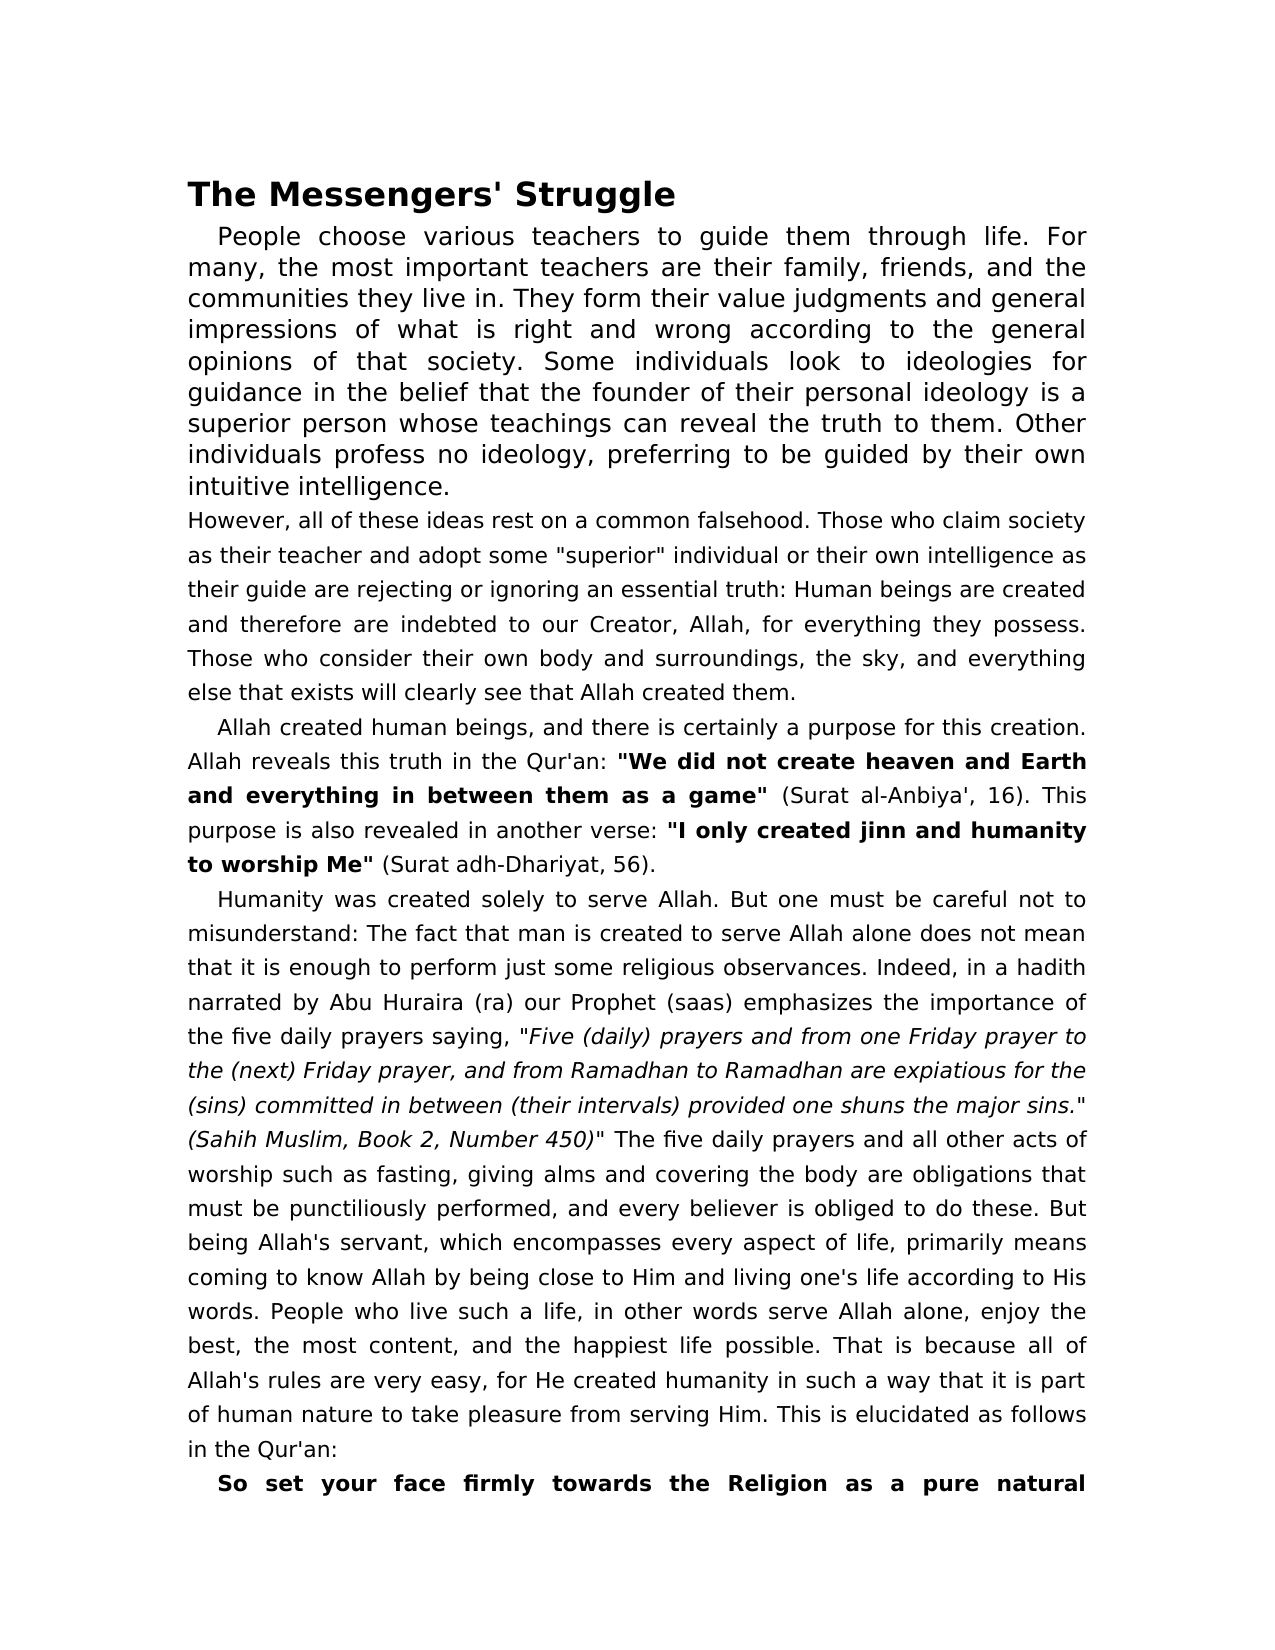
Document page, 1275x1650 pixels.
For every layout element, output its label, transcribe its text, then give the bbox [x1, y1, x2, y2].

text However, all of these ideas rest on a common falsehood. Those who claim society as their teacher and adopt some "superior" individual or their own intelligence as their guide are rejecting or ignoring an essential truth: Human beings are created and therefore are indebted to our Creator, Allah, for everything they possess. Those who consider their own body and surroundings, the sky, and everything else that exists will clearly see that Allah created them. [187, 501, 1087, 708]
text Allah created human beings, and there is certainly a purpose for this creation. Allah reveals this truth in the Qur'an: "We did not create heaven and Earth and everything in between them as a game" (Surat al-Anbiya', 16). This purpose is also revealed in another verse: "I only created jinn and humanity to worship Me" (Surat adh-Dhariyat, 56). [187, 708, 1087, 879]
text Humanity was created solely to serve Allah. But one must be careful not to misunderstand: The fact that man is created to serve Allah alone does not mean that it is enough to perform just some religious observances. Indeed, in a hadith narrated by Abu Huraira (ra) our Prophet (saas) emphasizes the importance of the five daily prayers saying, "Five (daily) prayers and from one Friday prayer to the (next) Friday prayer, and from Ramadhan to Ramadhan are expiatious for the (sins) committed in between (their intervals) provided one shuns the major sins." (Sahih Muslim, Book 2, Number 450)" The five daily prayers and all other acts of worship such as fasting, giving alms and covering the body are obligations that must be punctiliously performed, and every believer is obliged to do these. But being Allah's servant, which encompasses every aspect of life, primarily means coming to know Allah by being close to Him and living one's life according to His words. People who live such a life, in other words serve Allah alone, enjoy the best, the most content, and the happiest life possible. That is because all of Allah's rules are very easy, for He created humanity in such a way that it is part of human nature to take pleasure from serving Him. This is elucidated as follows in the Qur'an: [187, 879, 1087, 1464]
text People choose various teachers to guide them through life. For many, the most important teachers are their family, friends, and the communities they live in. They form their value judgments and general impressions of what is right and wrong according to the general opinions of that society. Some individuals look to ideologies for guidance in the belief that the founder of their personal ideology is a superior person whose teachings can reveal the truth to them. Other individuals profess no ideology, preferring to be guided by their own intuitive intelligence. [187, 220, 1087, 501]
subtitle The Messengers' Struggle [187, 175, 1087, 214]
text So set your face firmly towards the Religion as a pure natural [187, 1464, 1087, 1498]
